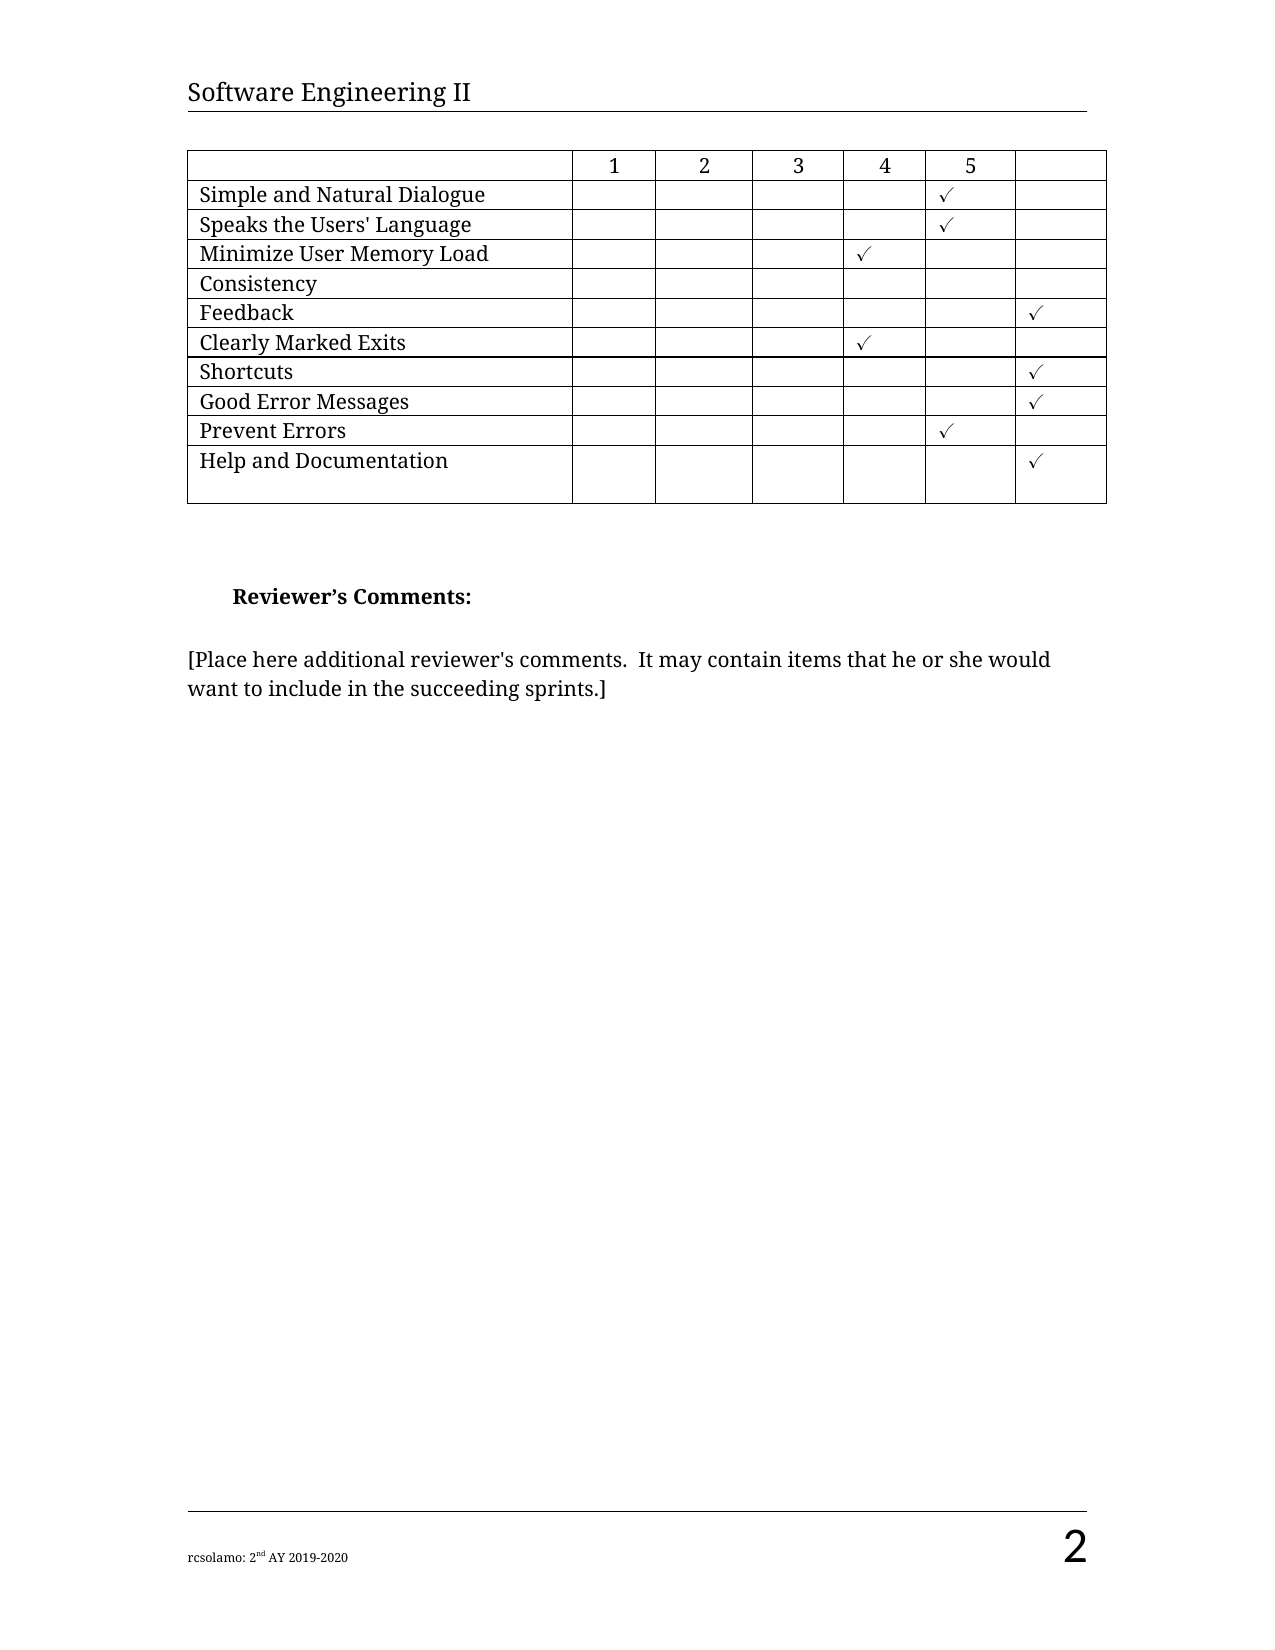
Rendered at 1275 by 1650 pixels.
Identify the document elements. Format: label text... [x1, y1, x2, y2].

table_cell [844, 358, 925, 386]
table_cell 1 [573, 151, 655, 179]
table_cell Prevent Errors [188, 416, 572, 445]
table_cell [926, 358, 1015, 386]
table_header [188, 151, 572, 179]
table_cell [573, 299, 655, 327]
table_cell [753, 210, 843, 238]
table_cell ✓ [1016, 446, 1106, 503]
table_cell [656, 387, 752, 415]
table_cell [656, 416, 752, 445]
table_cell Clearly Marked Exits [188, 328, 572, 356]
table_cell ✓ [1016, 387, 1106, 415]
table_cell [656, 240, 752, 268]
table_cell [926, 446, 1015, 503]
table_cell 3 [753, 151, 843, 179]
table_cell [844, 181, 925, 209]
table_cell [656, 181, 752, 209]
table_cell ✓ [844, 240, 925, 268]
table_cell [573, 416, 655, 445]
table_cell [573, 358, 655, 386]
table_cell ✓ [844, 328, 925, 356]
table_cell Good Error Messages [188, 387, 572, 415]
table_cell [1016, 269, 1106, 297]
table_cell [926, 328, 1015, 356]
table_cell Consistency [188, 269, 572, 297]
table_cell [573, 446, 655, 503]
text [Place here additional reviewer's comments. It may contain items that he or she would want to include in the succeeding sprints.] [187, 645, 1087, 702]
table_cell ✓ [1016, 358, 1106, 386]
table_cell Shortcuts [188, 358, 572, 386]
table_cell [753, 328, 843, 356]
table_cell [844, 416, 925, 445]
table_cell [753, 416, 843, 445]
table_cell [753, 240, 843, 268]
table_cell Help and Documentation [188, 446, 572, 503]
table_cell [844, 387, 925, 415]
table_cell [926, 299, 1015, 327]
table_cell [1016, 328, 1106, 356]
table_cell [753, 269, 843, 297]
table_cell [656, 210, 752, 238]
table_cell [844, 446, 925, 503]
table_cell [926, 387, 1015, 415]
table_cell [573, 328, 655, 356]
table_cell 2 [656, 151, 752, 179]
table_cell [844, 299, 925, 327]
table_cell Simple and Natural Dialogue [188, 181, 572, 209]
table_cell [753, 387, 843, 415]
table_cell [573, 387, 655, 415]
table_cell [753, 181, 843, 209]
table_cell [926, 269, 1015, 297]
table_cell [573, 210, 655, 238]
table_cell [1016, 151, 1106, 179]
table_cell Feedback [188, 299, 572, 327]
table_cell Speaks the Users' Language [188, 210, 572, 238]
table_cell [1016, 416, 1106, 445]
table_cell [656, 269, 752, 297]
table_cell 4 [844, 151, 925, 179]
table_cell [926, 240, 1015, 268]
subtitle Reviewer’s Comments: [187, 582, 1087, 639]
table_cell [573, 269, 655, 297]
table_cell [1016, 210, 1106, 238]
table_cell ✓ [926, 181, 1015, 209]
table_cell [1016, 181, 1106, 209]
table_cell [753, 358, 843, 386]
table_cell [656, 299, 752, 327]
table_cell [844, 269, 925, 297]
table_cell [656, 358, 752, 386]
table_cell [753, 299, 843, 327]
table_cell ✓ [926, 210, 1015, 238]
table_cell [656, 446, 752, 503]
table_cell 5 [926, 151, 1015, 179]
table_cell ✓ [1016, 299, 1106, 327]
table_cell [656, 328, 752, 356]
table_cell [753, 446, 843, 503]
table_cell Minimize User Memory Load [188, 240, 572, 268]
table_cell ✓ [926, 416, 1015, 445]
table_cell [1016, 240, 1106, 268]
table_cell [844, 210, 925, 238]
table_cell [573, 240, 655, 268]
table_cell [573, 181, 655, 209]
